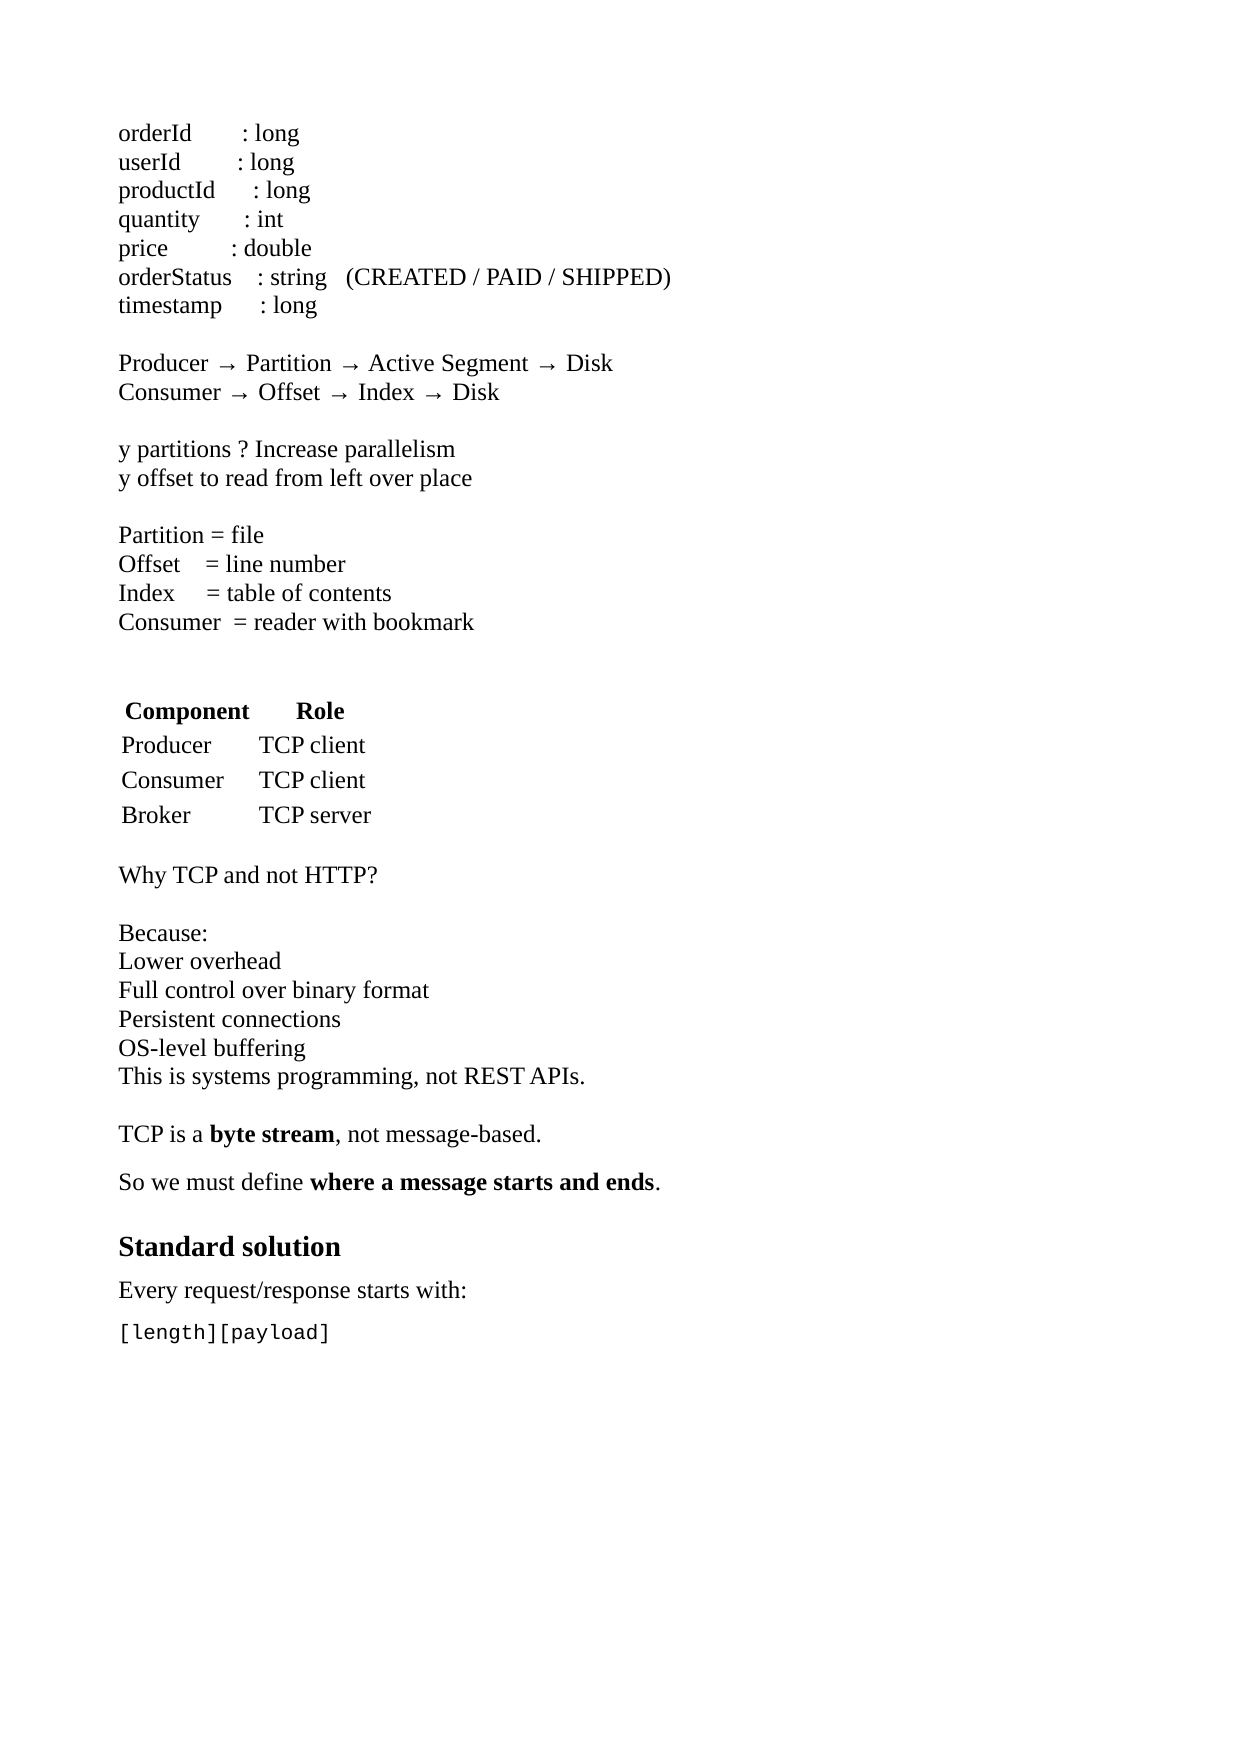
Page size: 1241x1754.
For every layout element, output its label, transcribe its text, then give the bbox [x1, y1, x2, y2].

text Partition = file [118, 521, 1122, 549]
table_cell TCP client [256, 728, 384, 762]
text userId : long [118, 147, 1122, 176]
table_cell Producer [118, 728, 256, 762]
table_header Component [118, 693, 256, 728]
text Consumer → Offset → Index → Disk [118, 377, 1122, 406]
text Lower overhead [118, 946, 1122, 975]
text This is systems programming, not REST APIs. [118, 1061, 1122, 1090]
text TCP is a byte stream, not message-based. [118, 1119, 1122, 1148]
text orderId : long [118, 118, 1122, 147]
text [length][payload] [118, 1322, 1122, 1346]
text Offset = line number [118, 549, 1122, 578]
text Persistent connections [118, 1004, 1122, 1033]
text price : double [118, 233, 1122, 262]
table_cell Broker [118, 797, 256, 831]
table_cell TCP server [256, 797, 384, 831]
table_header Role [256, 693, 384, 728]
subtitle Standard solution [118, 1229, 1122, 1262]
text y offset to read from left over place [118, 463, 1122, 492]
text Consumer = reader with bookmark [118, 607, 1122, 636]
text Producer → Partition → Active Segment → Disk [118, 348, 1122, 377]
text Why TCP and not HTTP? [118, 860, 1122, 889]
text Index = table of contents [118, 578, 1122, 607]
text Because: [118, 918, 1122, 946]
text quantity : int [118, 204, 1122, 233]
table_cell Consumer [118, 762, 256, 797]
text OS-level buffering [118, 1033, 1122, 1061]
text timestamp : long [118, 291, 1122, 319]
text productId : long [118, 176, 1122, 204]
table_cell TCP client [256, 762, 384, 797]
text Full control over binary format [118, 975, 1122, 1004]
text y partitions ? Increase parallelism [118, 434, 1122, 463]
text orderStatus : string (CREATED / PAID / SHIPPED) [118, 262, 1122, 291]
text Every request/response starts with: [118, 1275, 1122, 1303]
text So we must define where a message starts and ends. [118, 1167, 1122, 1195]
